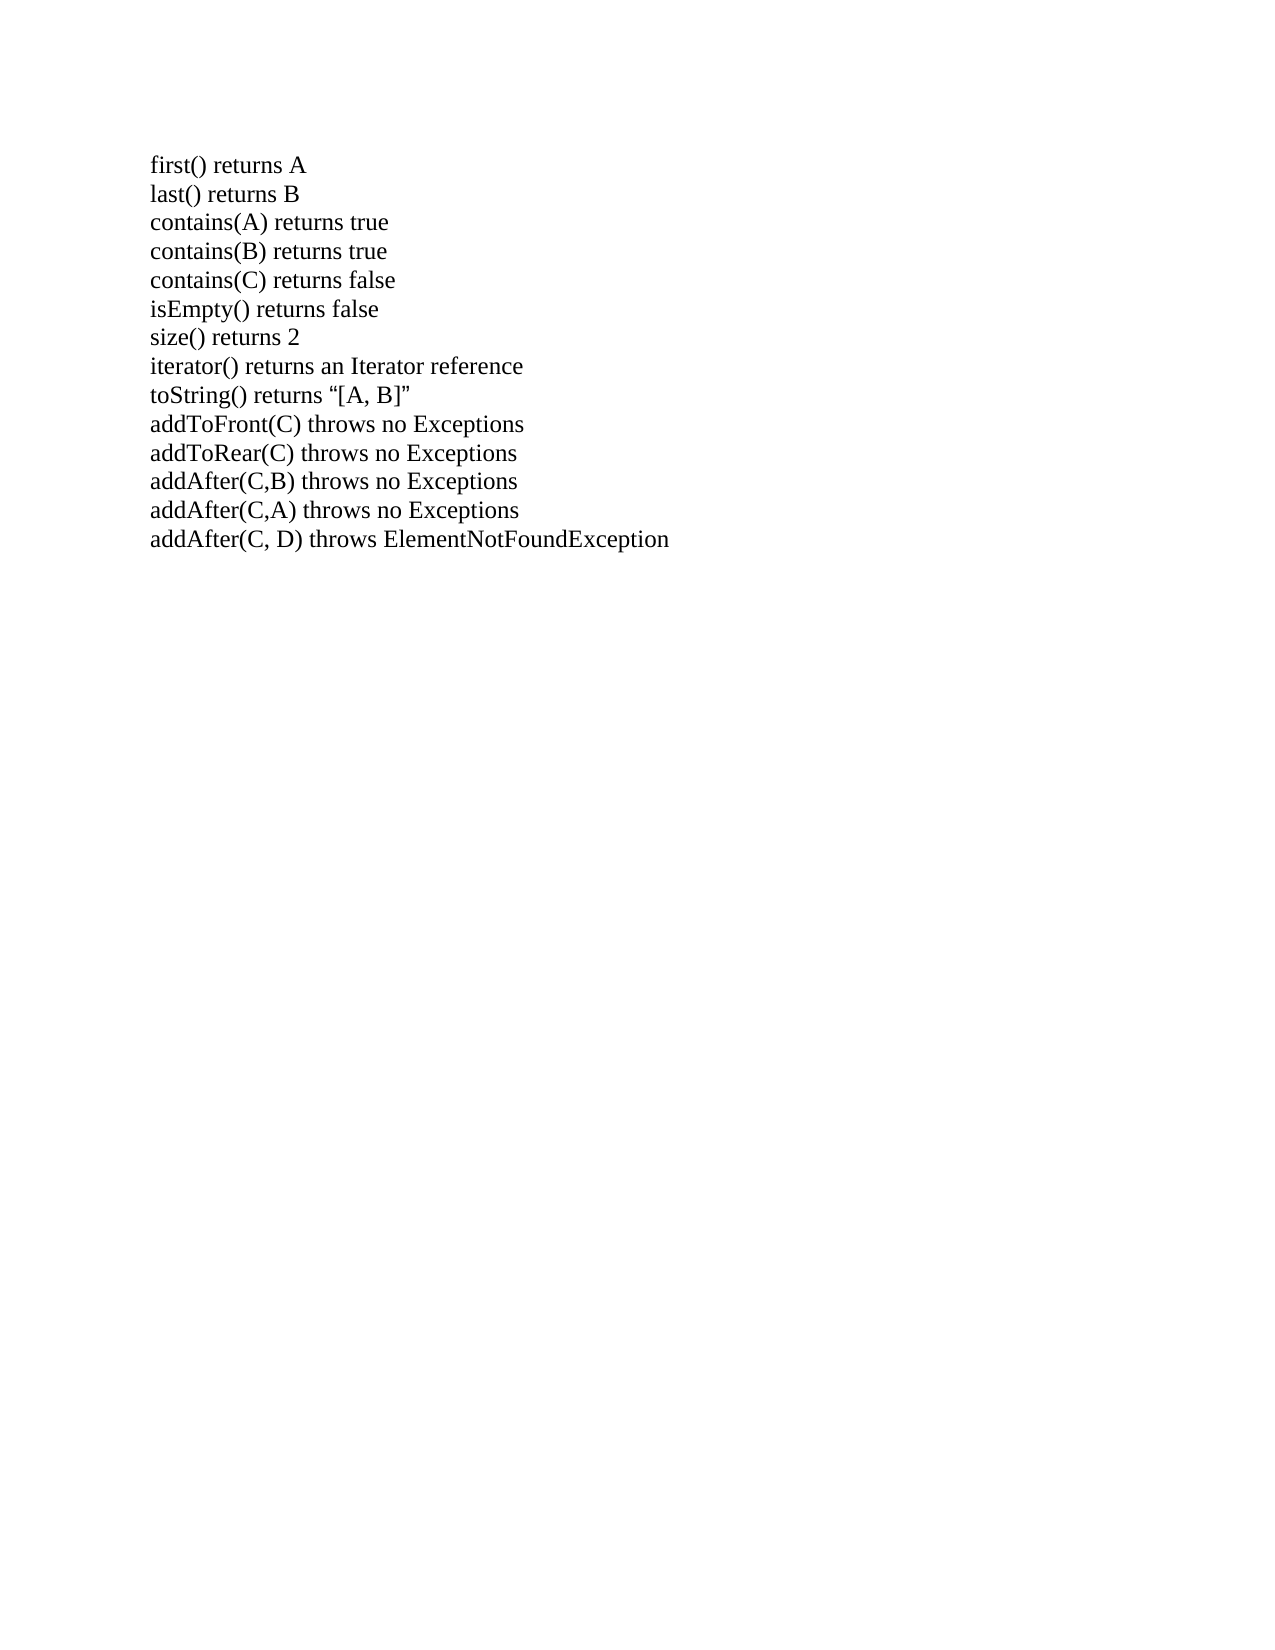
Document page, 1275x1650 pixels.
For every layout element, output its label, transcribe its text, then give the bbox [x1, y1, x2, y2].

text last() returns B [150, 179, 1125, 207]
text first() returns A [150, 150, 1125, 179]
text contains(C) returns false [150, 265, 1125, 294]
text isEmpty() returns false [150, 294, 1125, 322]
text addAfter(C, D) throws ElementNotFoundException [150, 524, 1125, 553]
text addAfter(C,B) throws no Exceptions [150, 466, 1125, 495]
text toString() returns “[A, B]” [150, 380, 1125, 409]
text iterator() returns an Iterator reference [150, 351, 1125, 380]
text addAfter(C,A) throws no Exceptions [150, 495, 1125, 524]
text addToRear(C) throws no Exceptions [150, 438, 1125, 466]
text addToFront(C) throws no Exceptions [150, 409, 1125, 438]
text contains(B) returns true [150, 236, 1125, 265]
text size() returns 2 [150, 322, 1125, 351]
text contains(A) returns true [150, 207, 1125, 236]
